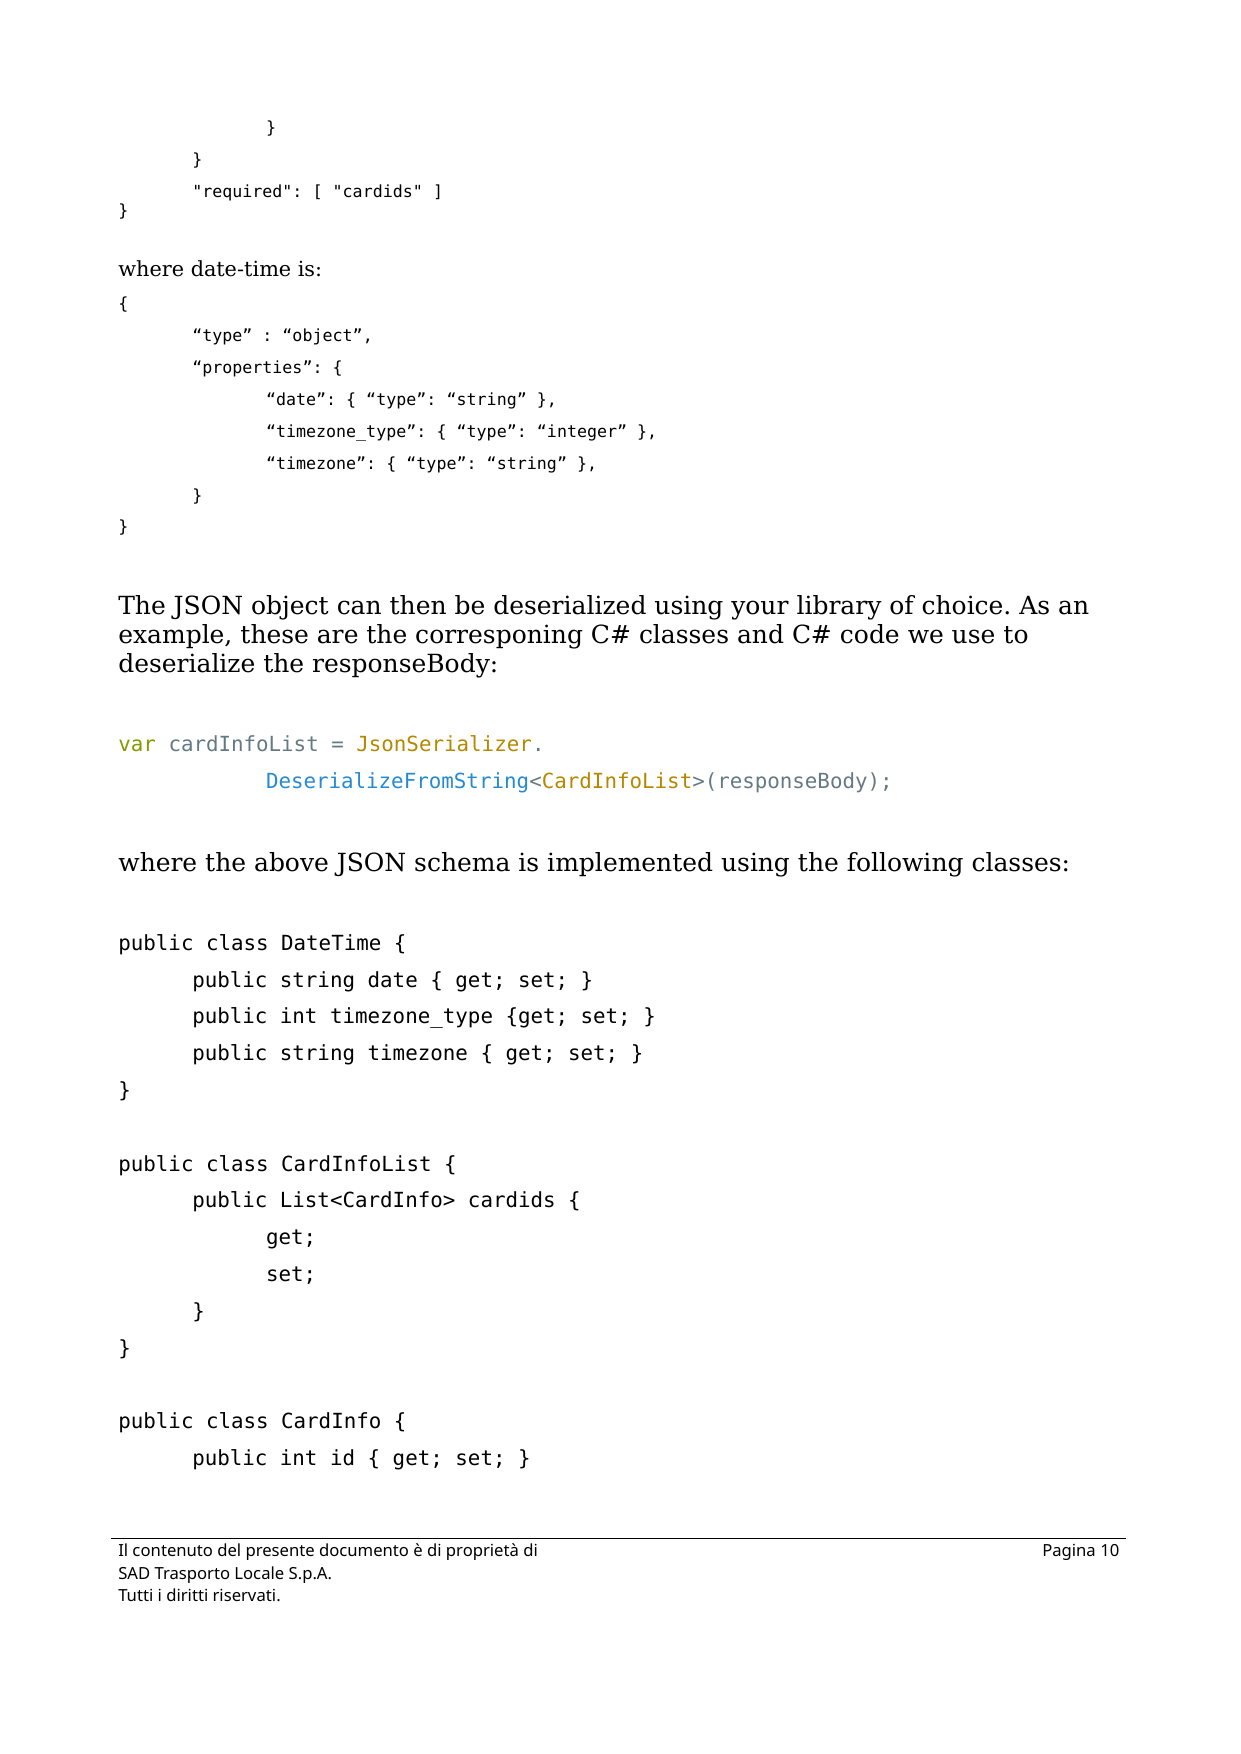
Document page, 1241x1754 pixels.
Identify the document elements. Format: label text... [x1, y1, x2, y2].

text public class CardInfoList { [118, 1152, 1122, 1176]
text “type” : “object”, [118, 326, 1122, 345]
text “timezone_type”: { “type”: “integer” }, [118, 422, 1122, 441]
text “properties”: { [118, 358, 1122, 377]
text where the above JSON schema is implemented using the following classes: [118, 848, 1122, 877]
text set; [118, 1262, 1122, 1286]
text "required": [ "cardids" ] [118, 182, 1122, 201]
text public class DateTime { [118, 931, 1122, 955]
text public int timezone_type {get; set; } [118, 1004, 1122, 1029]
text The JSON object can then be deserialized using your library of choice. As an example, these are the corresponing C# classes and C# code we use to deserialize the responseBody: [118, 591, 1122, 678]
text “date”: { “type”: “string” }, [118, 390, 1122, 409]
text var cardInfoList = JsonSerializer. [118, 732, 1122, 757]
text { [118, 294, 1122, 313]
text public int id { get; set; } [118, 1446, 1122, 1470]
text } [118, 485, 1122, 505]
text } [118, 118, 1122, 137]
text where date-time is: [118, 257, 1122, 282]
text } [118, 150, 1122, 169]
text } [118, 1078, 1122, 1102]
text public string date { get; set; } [118, 968, 1122, 992]
text DeserializeFromString<CardInfoList>(responseBody); [118, 769, 1122, 793]
text } [118, 1336, 1122, 1360]
text } [118, 517, 1122, 537]
text public List<CardInfo> cardids { [118, 1188, 1122, 1213]
text } [118, 1299, 1122, 1323]
text public class CardInfo { [118, 1409, 1122, 1433]
text “timezone”: { “type”: “string” }, [118, 453, 1122, 473]
text get; [118, 1225, 1122, 1249]
text } [118, 201, 1122, 221]
text public string timezone { get; set; } [118, 1041, 1122, 1066]
